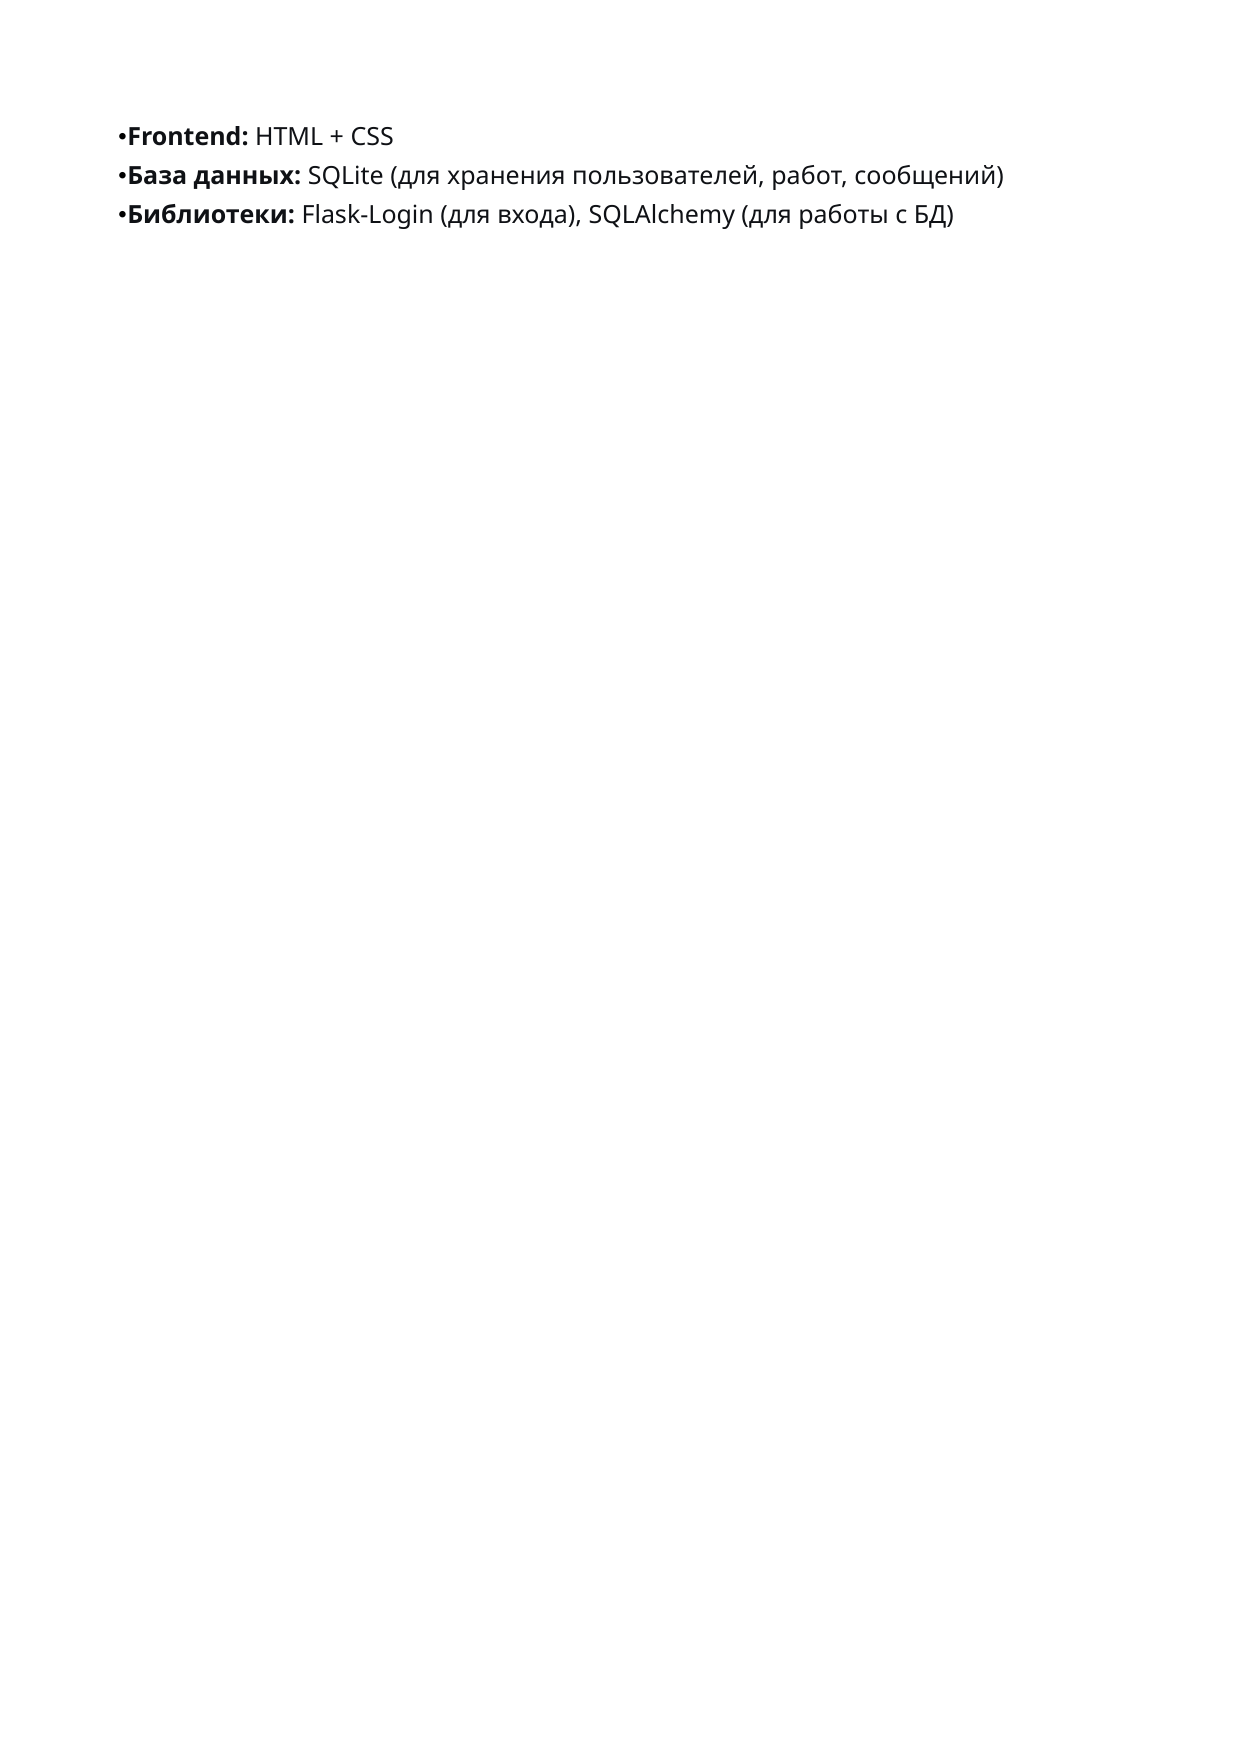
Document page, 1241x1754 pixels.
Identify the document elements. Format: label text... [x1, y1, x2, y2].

list Библиотеки: Flask-Login (для входа), SQLAlchemy (для работы с БД) [118, 196, 1122, 231]
list База данных: SQLite (для хранения пользователей, работ, сообщений) [118, 157, 1122, 191]
list Frontend: HTML + CSS [118, 118, 1122, 152]
